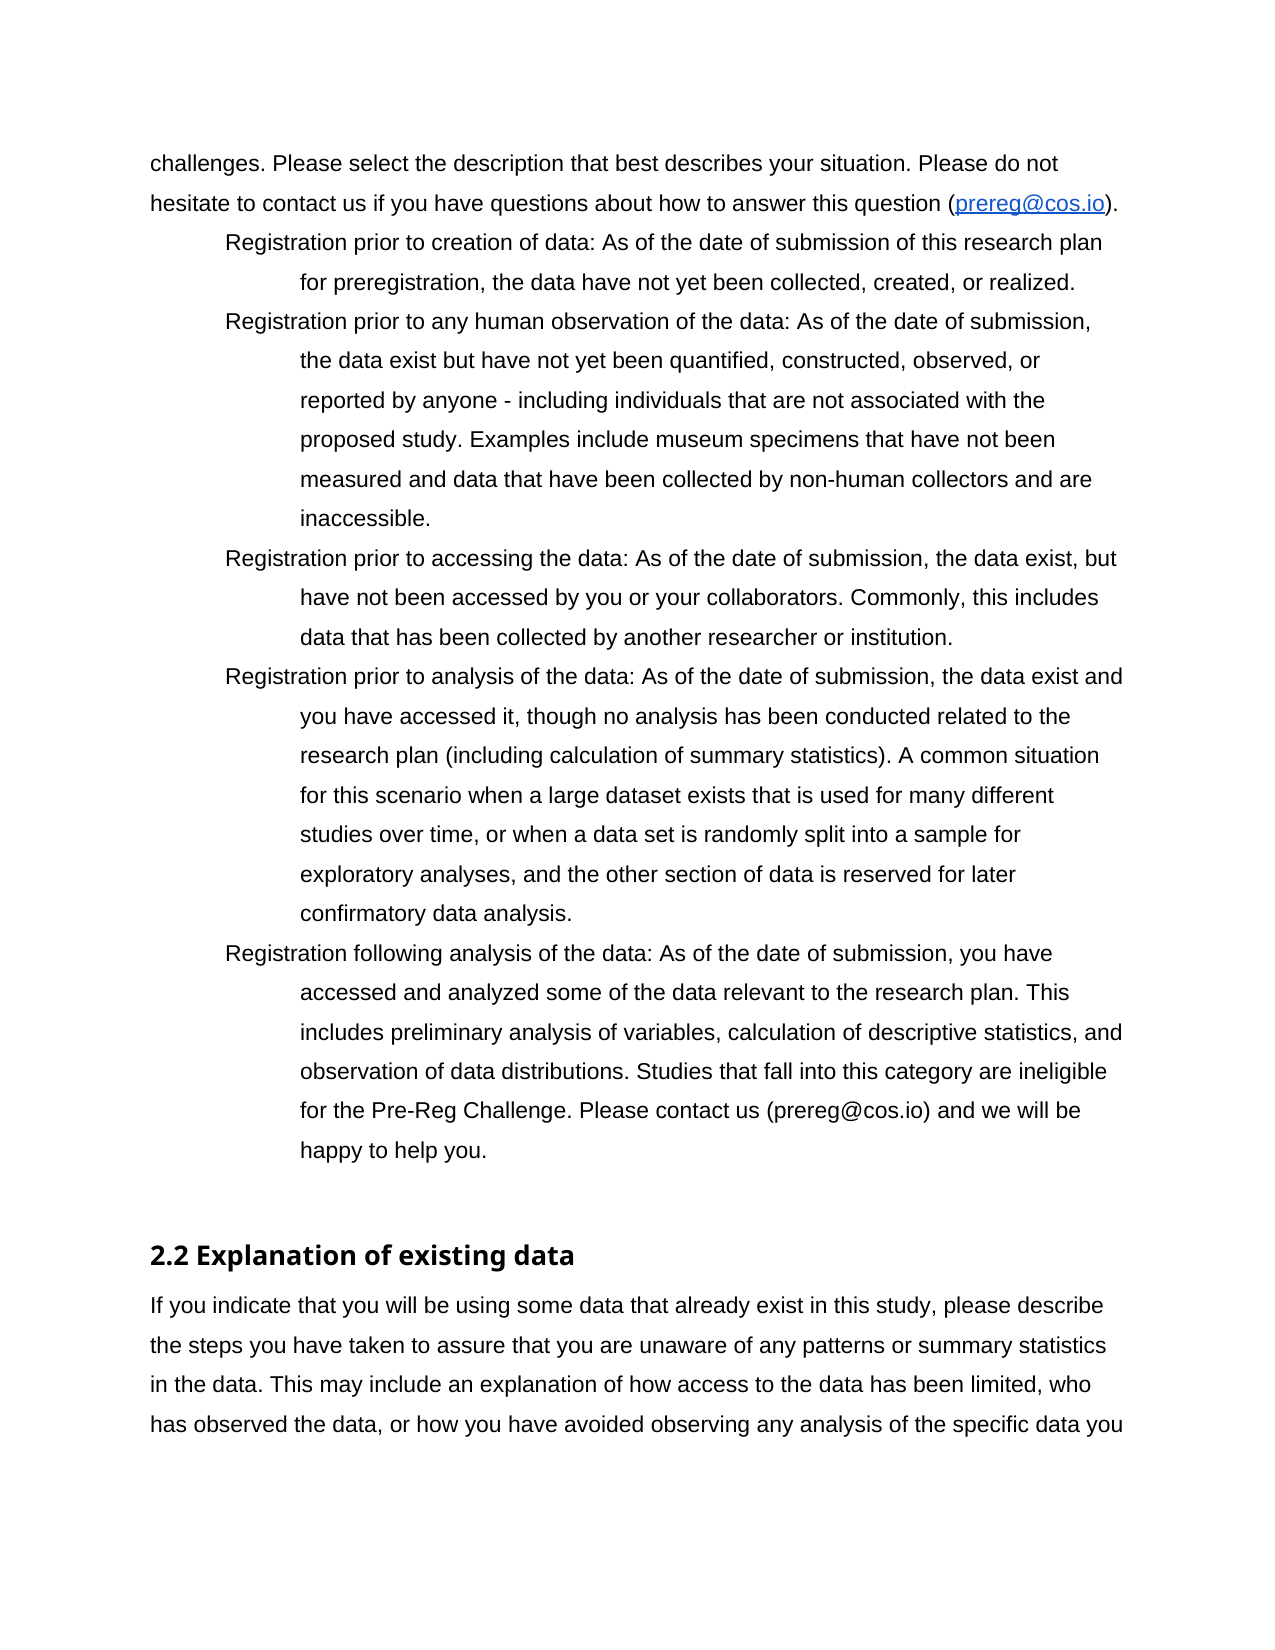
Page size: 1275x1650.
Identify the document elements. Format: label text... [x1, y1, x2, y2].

text Registration prior to any human observation of the data: As of the date of submission, the data exist but have not yet been quantified, constructed, observed, or reported by anyone - including individuals that are not associated with the proposed study. Examples include museum specimens that have not been measured and data that have been collected by non-human collectors and are inaccessible. [150, 308, 1125, 532]
text Registration prior to creation of data: As of the date of submission of this research plan for preregistration, the data have not yet been collected, created, or realized. [150, 229, 1125, 295]
text Registration prior to accessing the data: As of the date of submission, the data exist, but have not been accessed by you or your collaborators. Commonly, this includes data that has been collected by another researcher or institution. [150, 545, 1125, 650]
text Registration following analysis of the data: As of the date of submission, you have accessed and analyzed some of the data relevant to the research plan. This includes preliminary analysis of variables, calculation of descriptive statistics, and observation of data distributions. Studies that fall into this category are ineligible for the Pre-Reg Challenge. Please contact us (prereg@cos.io) and we will be happy to help you. [150, 939, 1125, 1163]
subtitle 2.2 Explanation of existing data [150, 1237, 1125, 1274]
text If you indicate that you will be using some data that already exist in this study, please describe the steps you have taken to assure that you are unaware of any patterns or summary statistics in the data. This may include an explanation of how access to the data has been limited, who has observed the data, or how you have avoided observing any analysis of the specific data you [150, 1292, 1125, 1437]
text Registration prior to analysis of the data: As of the date of submission, the data exist and you have accessed it, though no analysis has been conducted related to the research plan (including calculation of summary statistics). A common situation for this scenario when a large dataset exists that is used for many different studies over time, or when a data set is randomly split into a sample for exploratory analyses, and the other section of data is reserved for later confirmatory data analysis. [150, 663, 1125, 926]
text challenges. Please select the description that best describes your situation. Please do not hesitate to contact us if you have questions about how to answer this question (prereg@cos.io). [150, 150, 1125, 216]
